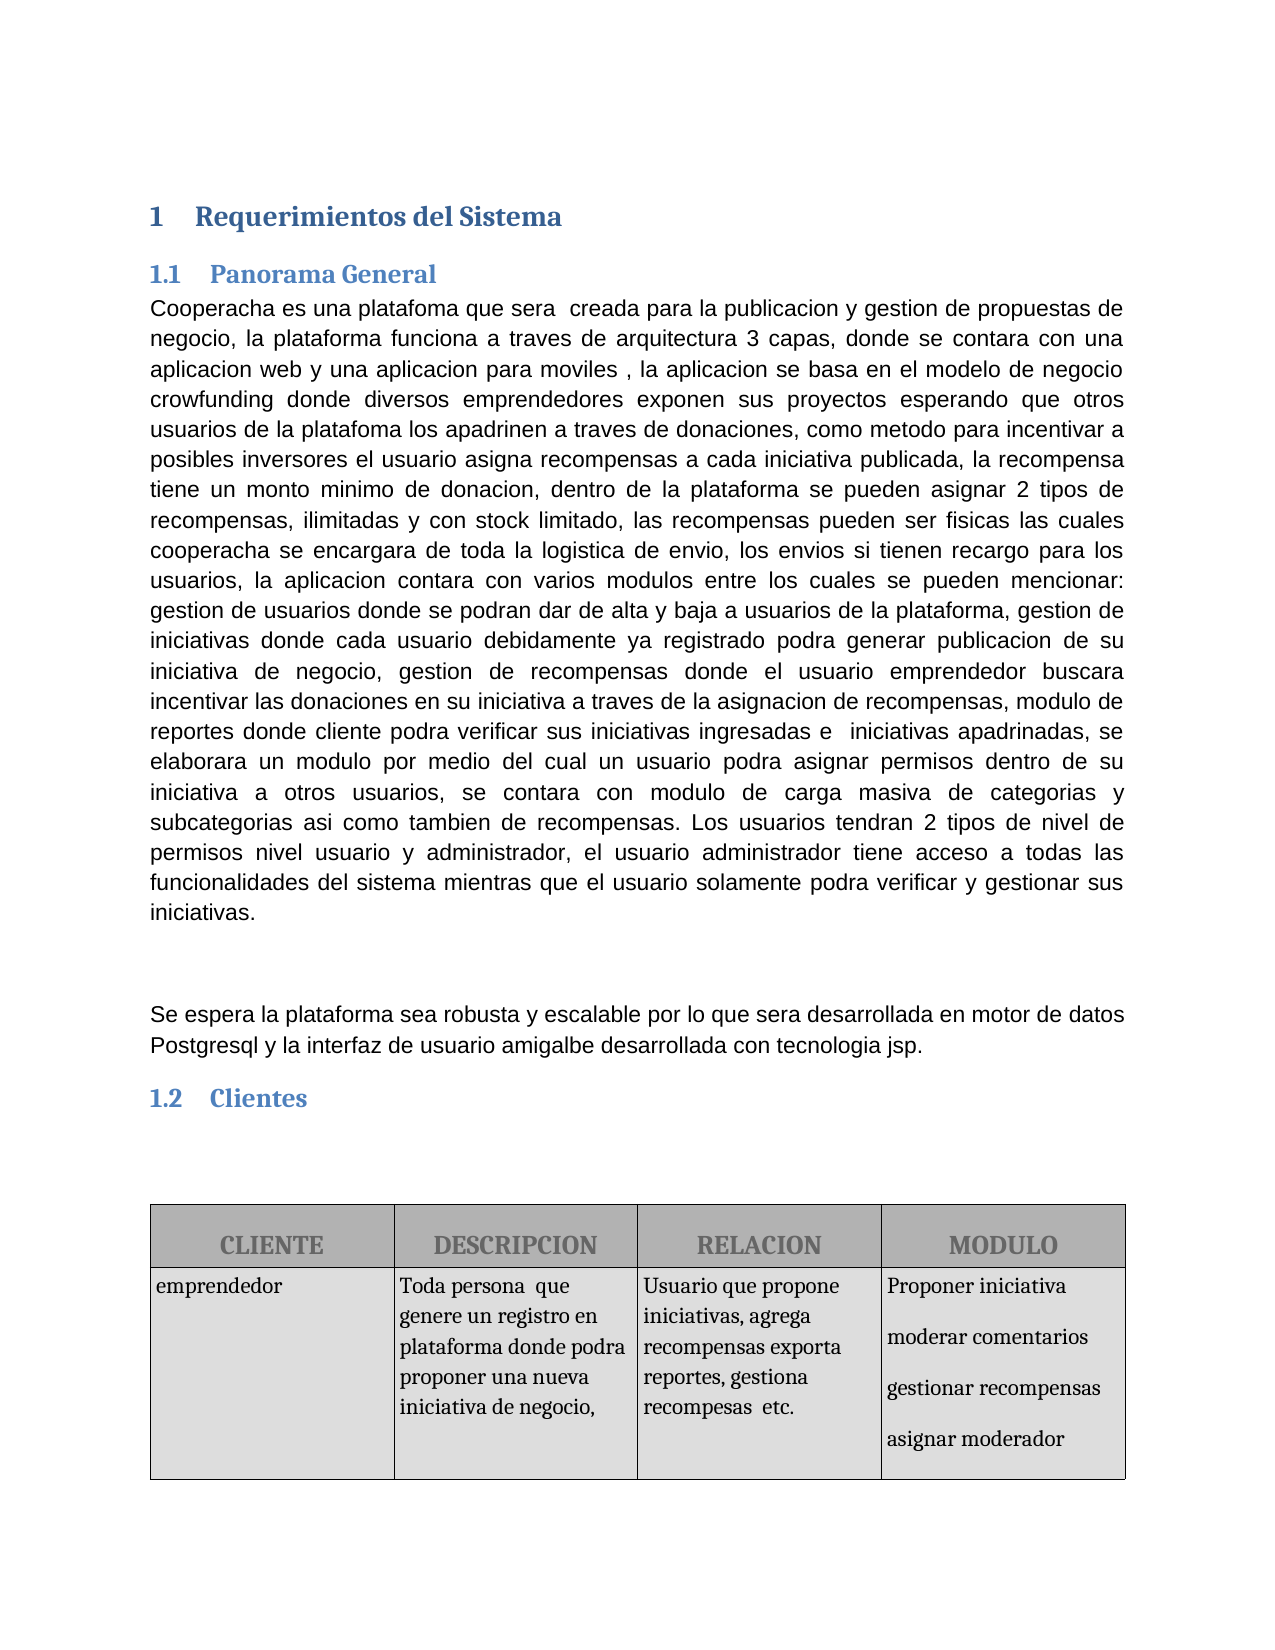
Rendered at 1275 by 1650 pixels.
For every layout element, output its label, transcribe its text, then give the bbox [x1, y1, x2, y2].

table_header CLIENTE [151, 1205, 394, 1267]
subtitle Panorama General [150, 259, 1125, 291]
table_cell Usuario que propone iniciativas, agrega recompensas exporta reportes, gestiona recompesas etc. [638, 1268, 881, 1479]
text Se espera la plataforma sea robusta y escalable por lo que sera desarrollada en motor de datos Postgresql y la interfaz de usuario amigalbe desarrollada con tecnologia jsp. [150, 1001, 1125, 1058]
text Cooperacha es una platafoma que sera creada para la publicacion y gestion de propuestas de negocio, la plataforma funciona a traves de arquitectura 3 capas, donde se contara con una aplicacion web y una aplicacion para moviles , la aplicacion se basa en el modelo de negocio crowfunding donde diversos emprendedores exponen sus proyectos esperando que otros usuarios de la platafoma los apadrinen a traves de donaciones, como metodo para incentivar a posibles inversores el usuario asigna recompensas a cada iniciativa publicada, la recompensa tiene un monto minimo de donacion, dentro de la plataforma se pueden asignar 2 tipos de recompensas, ilimitadas y con stock limitado, las recompensas pueden ser fisicas las cuales cooperacha se encargara de toda la logistica de envio, los envios si tienen recargo para los usuarios, la aplicacion contara con varios modulos entre los cuales se pueden mencionar: gestion de usuarios donde se podran dar de alta y baja a usuarios de la plataforma, gestion de iniciativas donde cada usuario debidamente ya registrado podra generar publicacion de su iniciativa de negocio, gestion de recompensas donde el usuario emprendedor buscara incentivar las donaciones en su iniciativa a traves de la asignacion de recompensas, modulo de reportes donde cliente podra verificar sus iniciativas ingresadas e iniciativas apadrinadas, se elaborara un modulo por medio del cual un usuario podra asignar permisos dentro de su iniciativa a otros usuarios, se contara con modulo de carga masiva de categorias y subcategorias asi como tambien de recompensas. Los usuarios tendran 2 tipos de nivel de permisos nivel usuario y administrador, el usuario administrador tiene acceso a todas las funcionalidades del sistema mientras que el usuario solamente podra verificar y gestionar sus iniciativas. [150, 295, 1125, 926]
table_cell emprendedor [151, 1268, 394, 1479]
table_header MODULO [882, 1205, 1125, 1267]
table_cell Toda persona que genere un registro en plataforma donde podra proponer una nueva iniciativa de negocio, [395, 1268, 637, 1479]
table_header DESCRIPCION [395, 1205, 637, 1267]
subtitle Clientes [150, 1083, 1125, 1114]
table_cell Proponer iniciativa moderar comentarios gestionar recompensas asignar moderador [882, 1268, 1125, 1479]
table_header RELACION [638, 1205, 881, 1267]
subtitle Requerimientos del Sistema [150, 200, 1125, 233]
